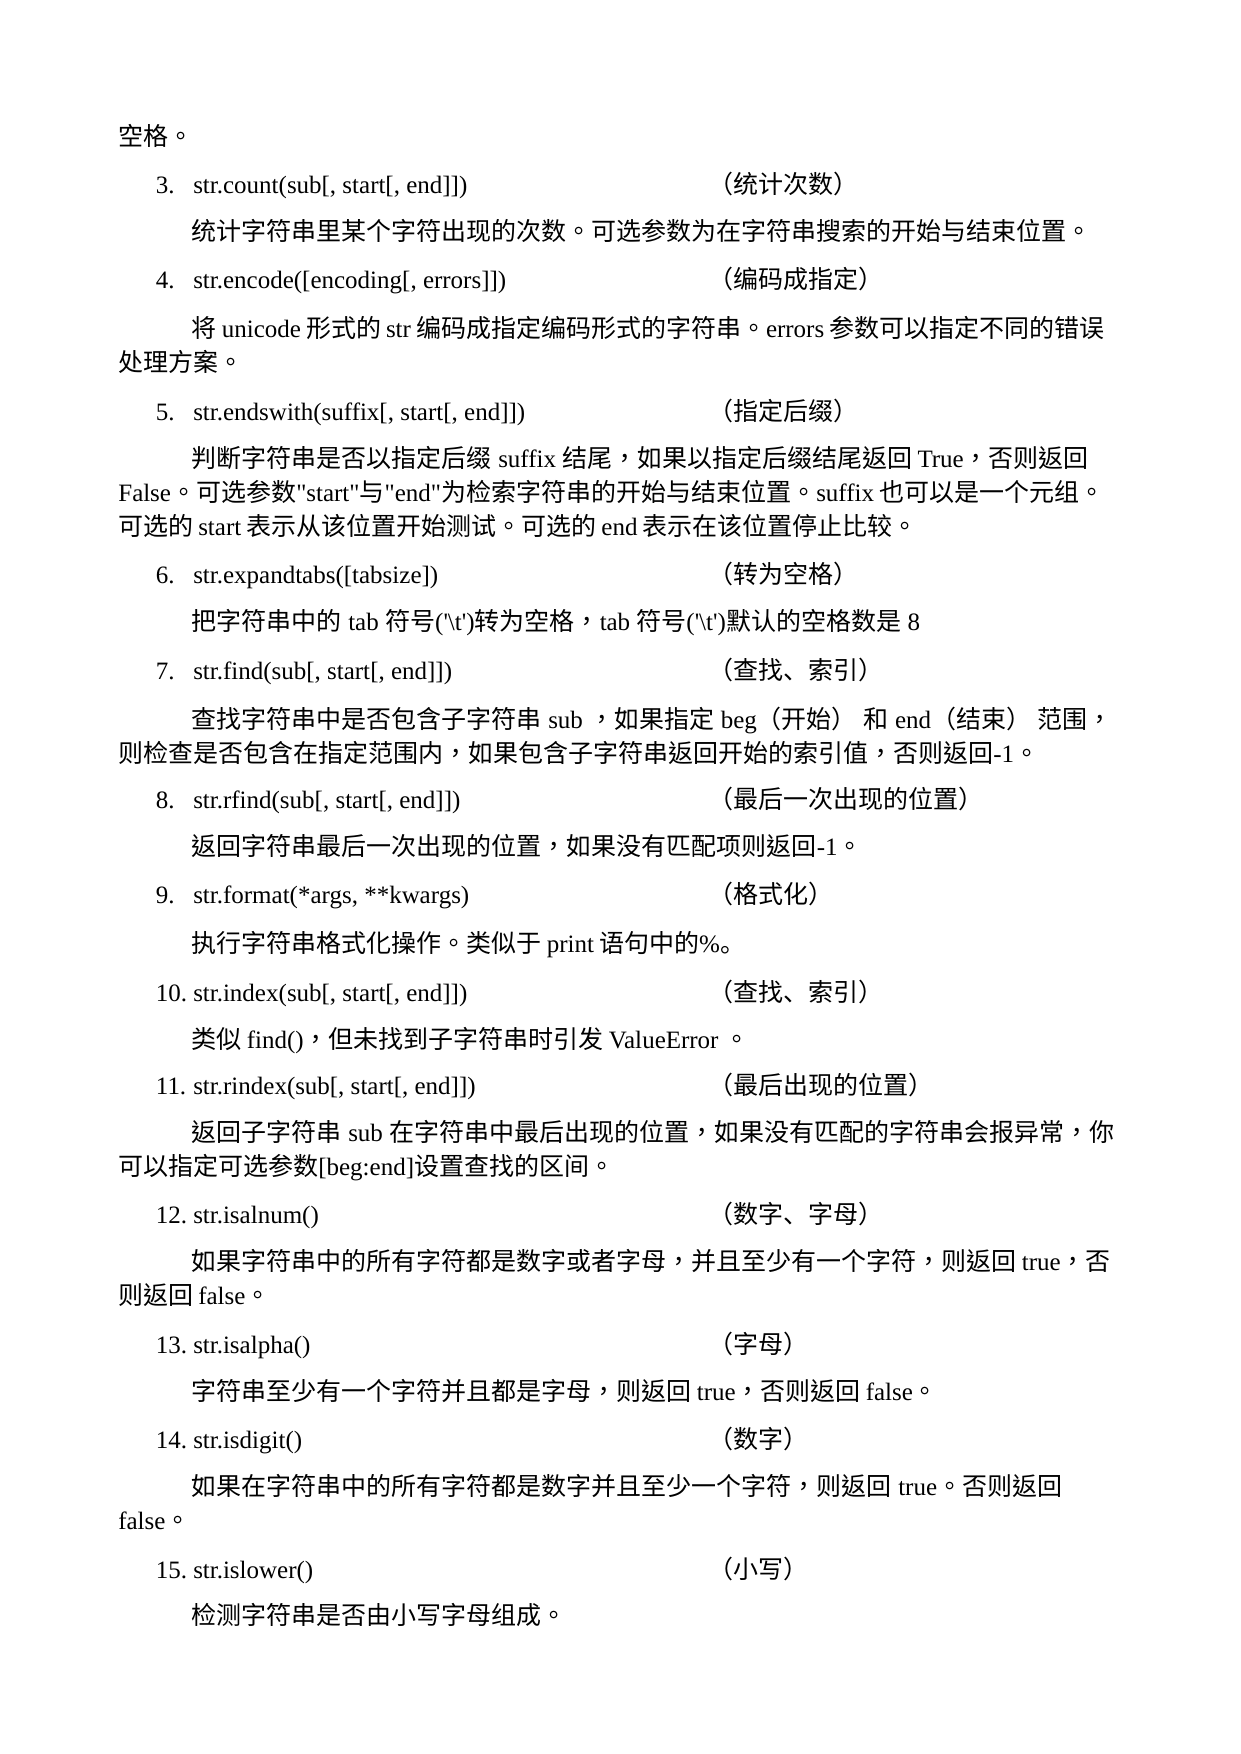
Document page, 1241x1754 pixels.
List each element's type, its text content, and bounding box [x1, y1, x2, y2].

list str.expandtabs([tabsize]) （转为空格） [156, 555, 1122, 591]
list str.rfind(sub[, start[, end]]) （最后一次出现的位置） [156, 782, 1122, 816]
text 空格。 [118, 118, 1122, 152]
list str.endswith(suffix[, start[, end]]) （指定后缀） [156, 392, 1122, 428]
text 将unicode形式的str编码成指定编码形式的字符串。errors参数可以指定不同的错误处理方案。 [118, 309, 1122, 379]
text 查找字符串中是否包含子字符串 sub ，如果指定 beg（开始） 和 end（结束） 范围，则检查是否包含在指定范围内，如果包含子字符串返回开始的索引值，否则返回-1。 [118, 699, 1122, 769]
list str.rindex(sub[, start[, end]]) （最后出现的位置） [156, 1068, 1122, 1102]
list str.index(sub[, start[, end]]) （查找、索引） [156, 972, 1122, 1009]
text 检测字符串是否由小写字母组成。 [118, 1598, 1122, 1632]
list str.encode([encoding[, errors]]) （编码成指定） [156, 260, 1122, 296]
text 判断字符串是否以指定后缀 suffix 结尾，如果以指定后缀结尾返回True，否则返回False。可选参数"start"与"end"为检索字符串的开始与结束位置。suffix也可以是一个元组。可选的start表示从该位置开始测试。可选的end表示在该位置停止比较。 [118, 440, 1122, 542]
text 返回子字符串 sub 在字符串中最后出现的位置，如果没有匹配的字符串会报异常，你可以指定可选参数[beg:end]设置查找的区间。 [118, 1114, 1122, 1182]
list str.count(sub[, start[, end]]) （统计次数） [156, 165, 1122, 201]
list str.format(*args, **kwargs) （格式化） [156, 875, 1122, 911]
text 执行字符串格式化操作。类似于print语句中的%。 [118, 924, 1122, 960]
list str.islower() （小写） [156, 1549, 1122, 1585]
text 如果在字符串中的所有字符都是数字并且至少一个字符，则返回 true。否则返回false。 [118, 1468, 1122, 1537]
text 如果字符串中的所有字符都是数字或者字母，并且至少有一个字符，则返回true，否则返回false。 [118, 1244, 1122, 1312]
list str.isalnum() （数字、字母） [156, 1195, 1122, 1231]
text 把字符串中的 tab 符号('\t')转为空格，tab 符号('\t')默认的空格数是 8 [118, 604, 1122, 638]
text 类似find()，但未找到子字符串时引发ValueError 。 [118, 1021, 1122, 1055]
text 字符串至少有一个字符并且都是字母，则返回true，否则返回false。 [118, 1373, 1122, 1407]
text 返回字符串最后一次出现的位置，如果没有匹配项则返回-1。 [118, 828, 1122, 862]
list str.isdigit() （数字） [156, 1420, 1122, 1456]
text 统计字符串里某个字符出现的次数。可选参数为在字符串搜索的开始与结束位置。 [118, 213, 1122, 247]
list str.isalpha() （字母） [156, 1324, 1122, 1361]
list str.find(sub[, start[, end]]) （查找、索引） [156, 650, 1122, 687]
